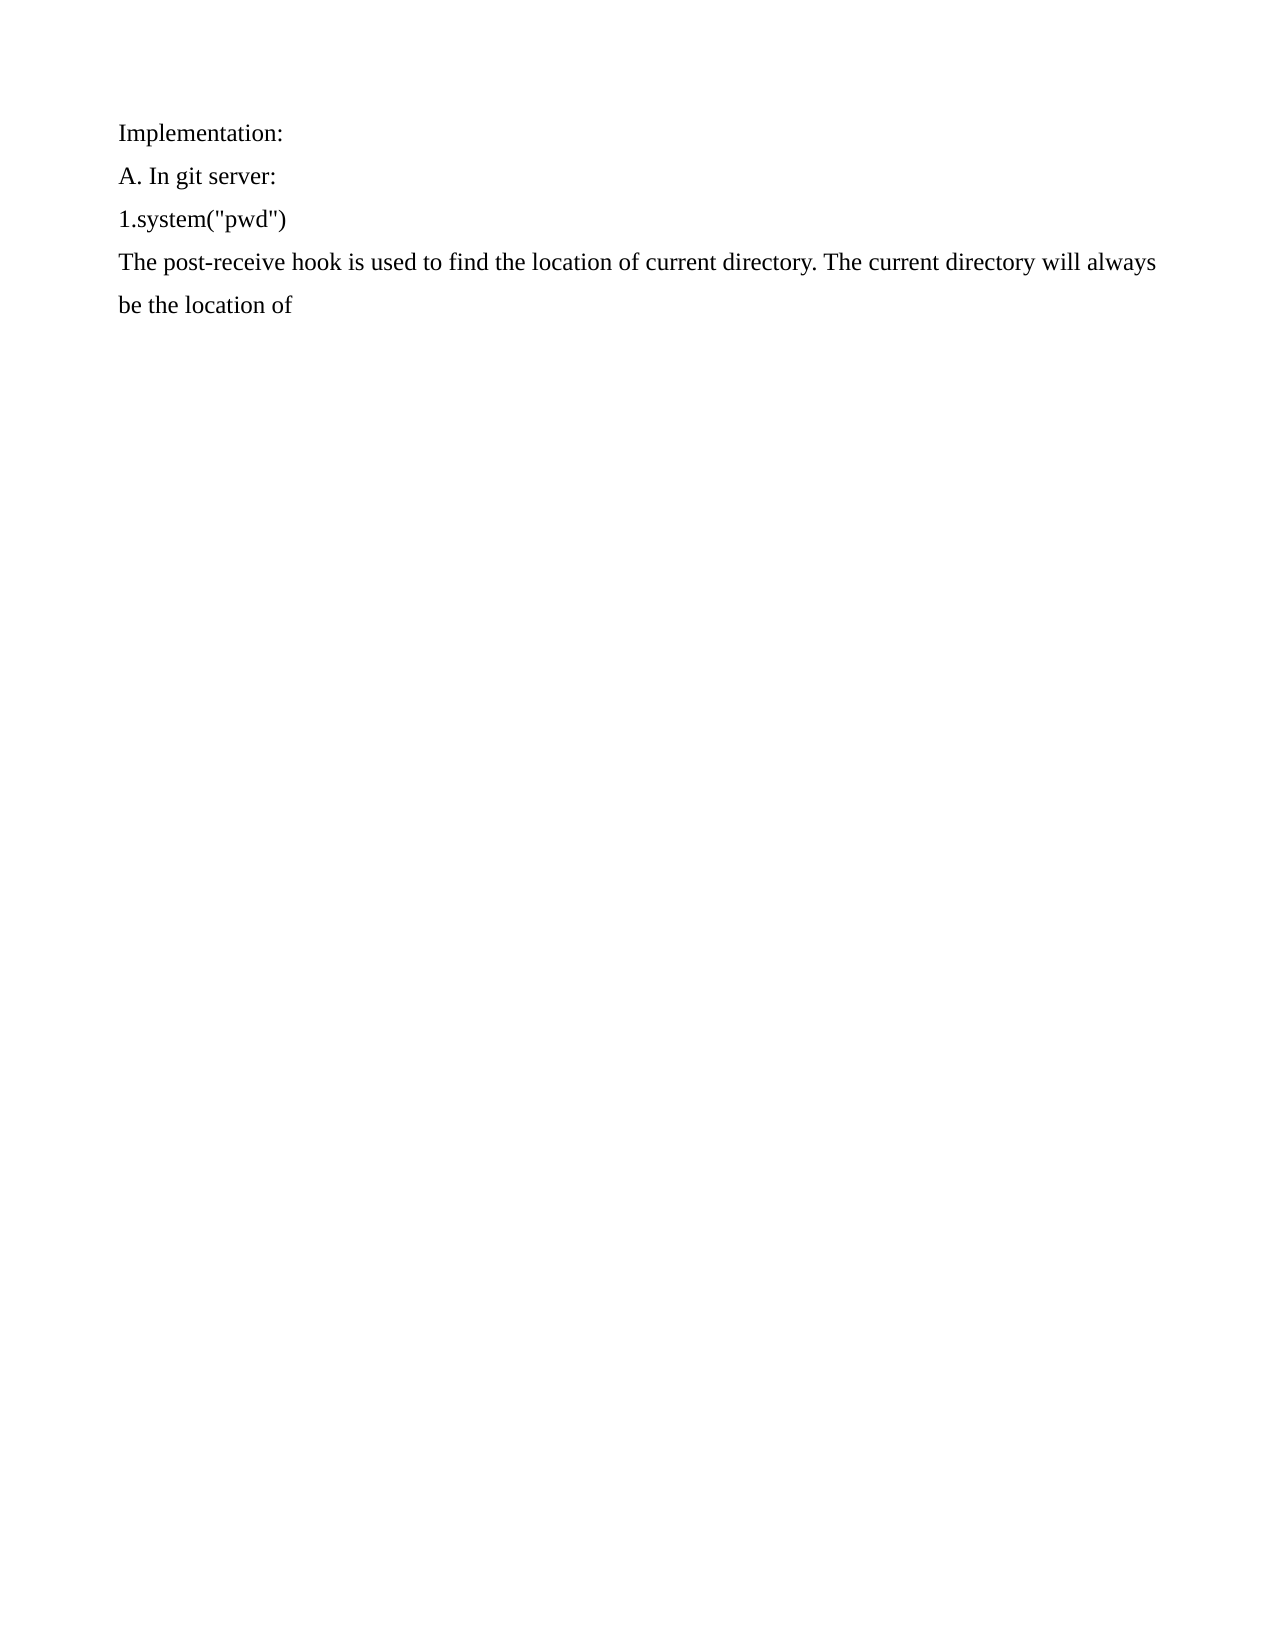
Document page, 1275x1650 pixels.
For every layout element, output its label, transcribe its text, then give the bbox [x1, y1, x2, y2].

text The post-receive hook is used to find the location of current directory. The current directory will always be the location of [118, 247, 1157, 319]
text Implementation: [118, 118, 1157, 147]
text A. In git server: [118, 161, 1157, 190]
text 1.system("pwd") [118, 204, 1157, 233]
